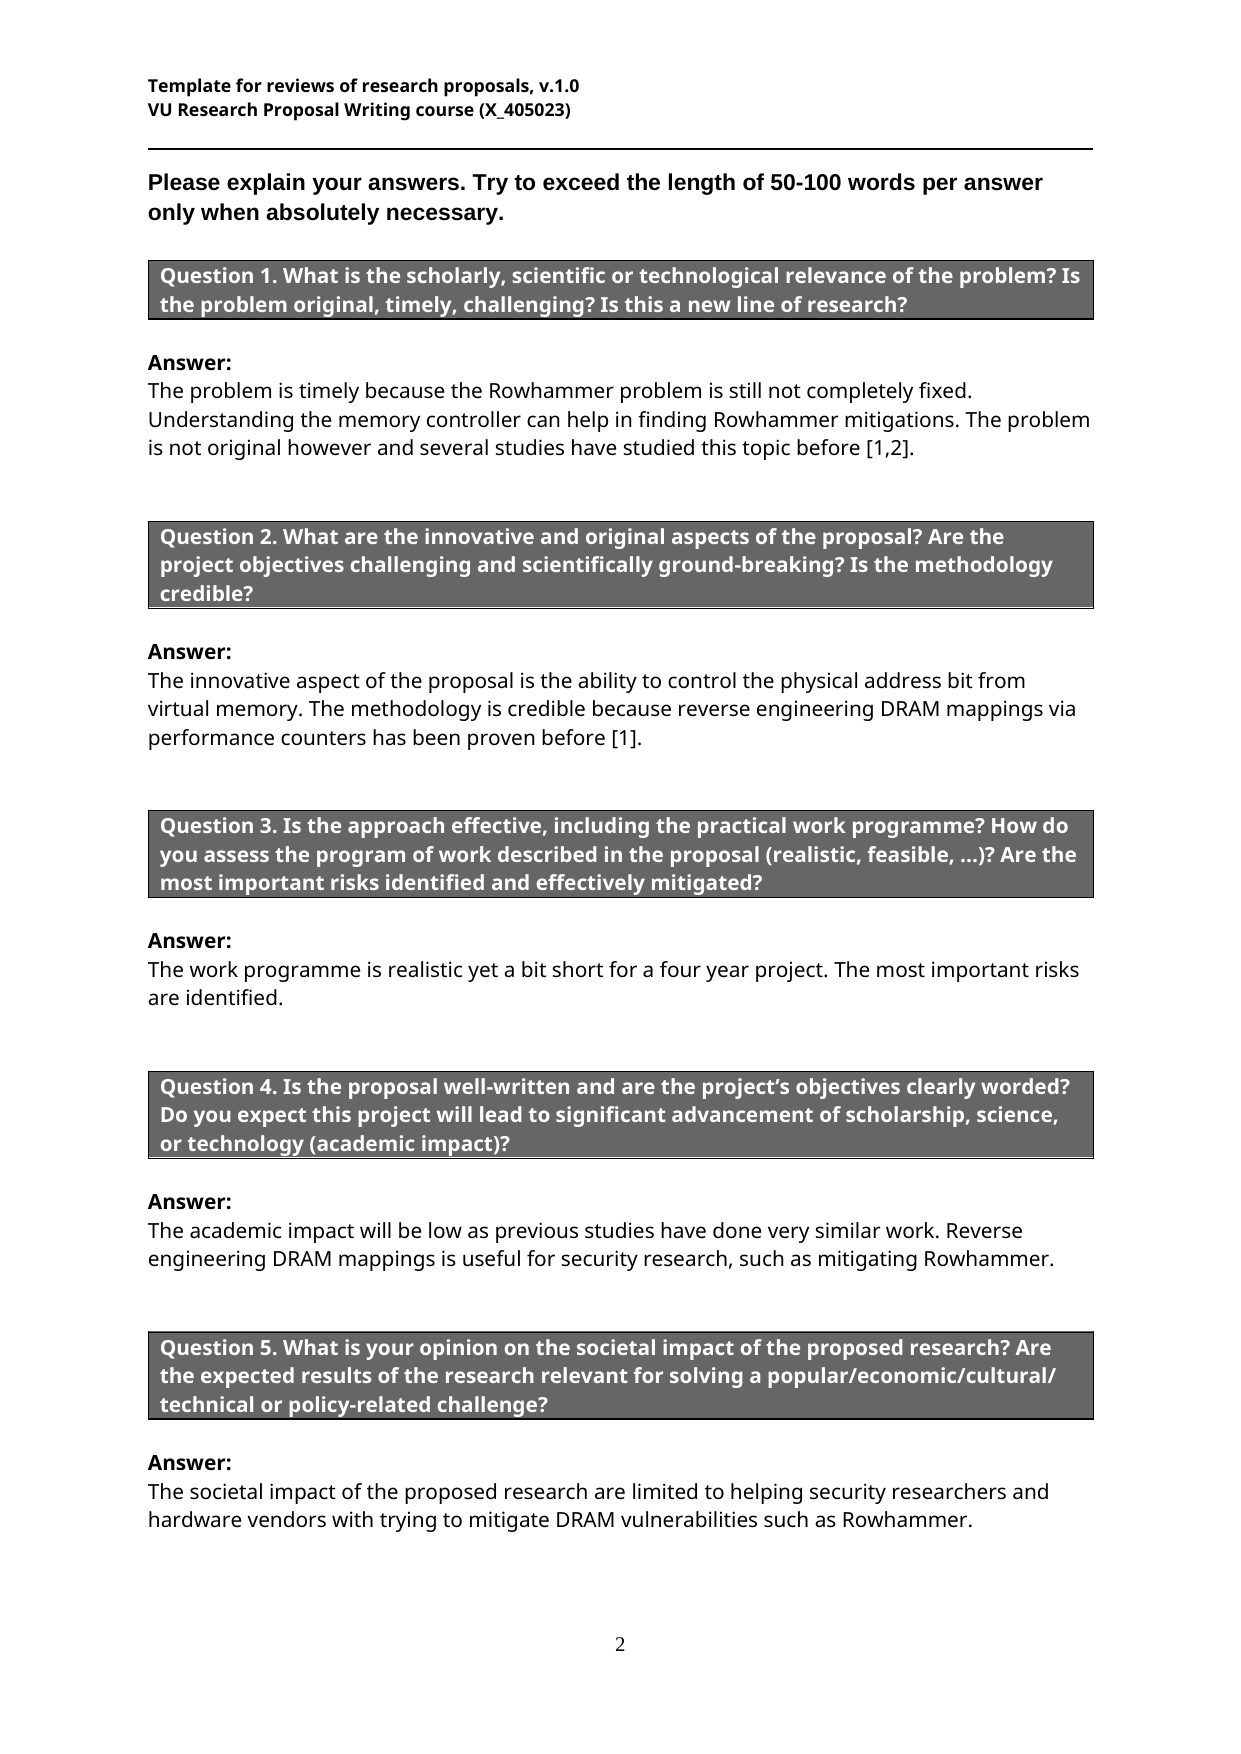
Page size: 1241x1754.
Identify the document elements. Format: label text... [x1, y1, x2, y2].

text The work programme is realistic yet a bit short for a four year project. The most important risks are identified. [148, 955, 1093, 1012]
subtitle Answer: [148, 637, 1093, 666]
text The societal impact of the proposed research are limited to helping security researchers and hardware vendors with trying to mitigate DRAM vulnerabilities such as Rowhammer. [148, 1477, 1093, 1534]
text The problem is timely because the Rowhammer problem is still not completely fixed. Understanding the memory controller can help in finding Rowhammer mitigations. The problem is not original however and several studies have studied this topic before [1,2]. [148, 377, 1093, 462]
table_header Question 1. What is the scholarly, scientific or technological relevance of the problem? Is the problem original, timely, challenging? Is this a new line of research? [149, 261, 1093, 318]
subtitle Answer: [148, 348, 1093, 377]
text The academic impact will be low as previous studies have done very similar work. Reverse engineering DRAM mappings is useful for security research, such as mitigating Rowhammer. [148, 1216, 1093, 1273]
table_header Question 2. What are the innovative and original aspects of the proposal? Are the project objectives challenging and scientifically ground-breaking? Is the methodology credible? [149, 522, 1093, 607]
table_header Question 3. Is the approach effective, including the practical work programme? How do you assess the program of work described in the proposal (realistic, feasible, ...)? Are the most important risks identified and effectively mitigated? [149, 811, 1093, 897]
text The innovative aspect of the proposal is the ability to control the physical address bit from virtual memory. The methodology is credible because reverse engineering DRAM mappings via performance counters has been proven before [1]. [148, 666, 1093, 751]
subtitle Answer: [148, 927, 1093, 955]
subtitle Answer: [148, 1187, 1093, 1216]
table_header Question 5. What is your opinion on the societal impact of the proposed research? Are the expected results of the research relevant for solving a popular/economic/cultural/ technical or policy-related challenge? [149, 1333, 1093, 1418]
table_header Question 4. Is the proposal well-written and are the project’s objectives clearly worded? Do you expect this project will lead to significant advancement of scholarship, science, or technology (academic impact)? [149, 1072, 1093, 1157]
subtitle Answer: [148, 1448, 1093, 1477]
text Please explain your answers. Try to exceed the length of 50-100 words per answer only when absolutely necessary. [148, 169, 1093, 226]
